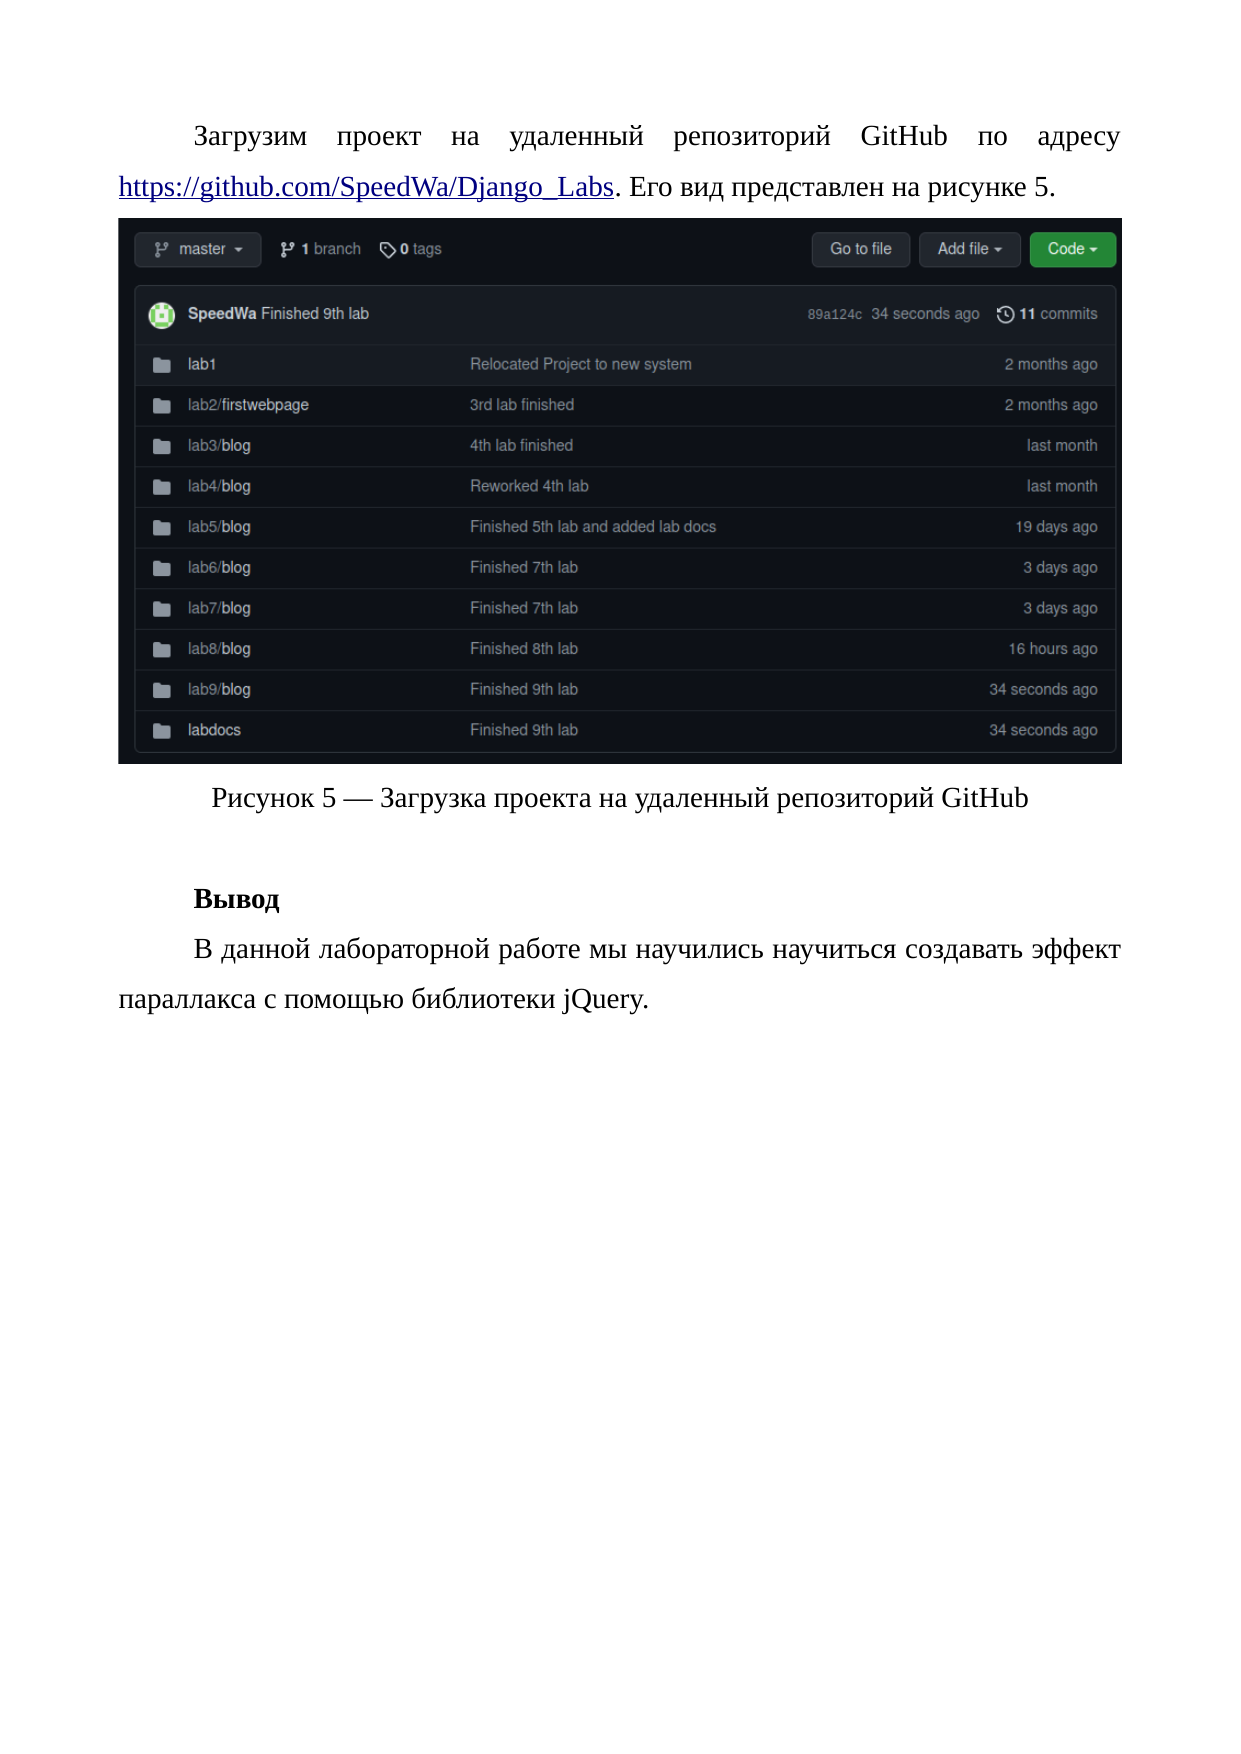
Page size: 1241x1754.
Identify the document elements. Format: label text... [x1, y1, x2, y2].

picture [118, 218, 1122, 764]
text Загрузим проект на удаленный репозиторий GitHub по адресу https://github.com/SpeedWa/Django_Labs. Его вид представлен на рисунке 5. [118, 118, 1122, 202]
text Рисунок 5 — Загрузка проекта на удаленный репозиторий GitHub [118, 764, 1122, 814]
text В данной лабораторной работе мы научились научиться создавать эффект параллакса с помощью библиотеки jQuery. [118, 931, 1122, 1015]
text Вывод [118, 881, 1122, 914]
